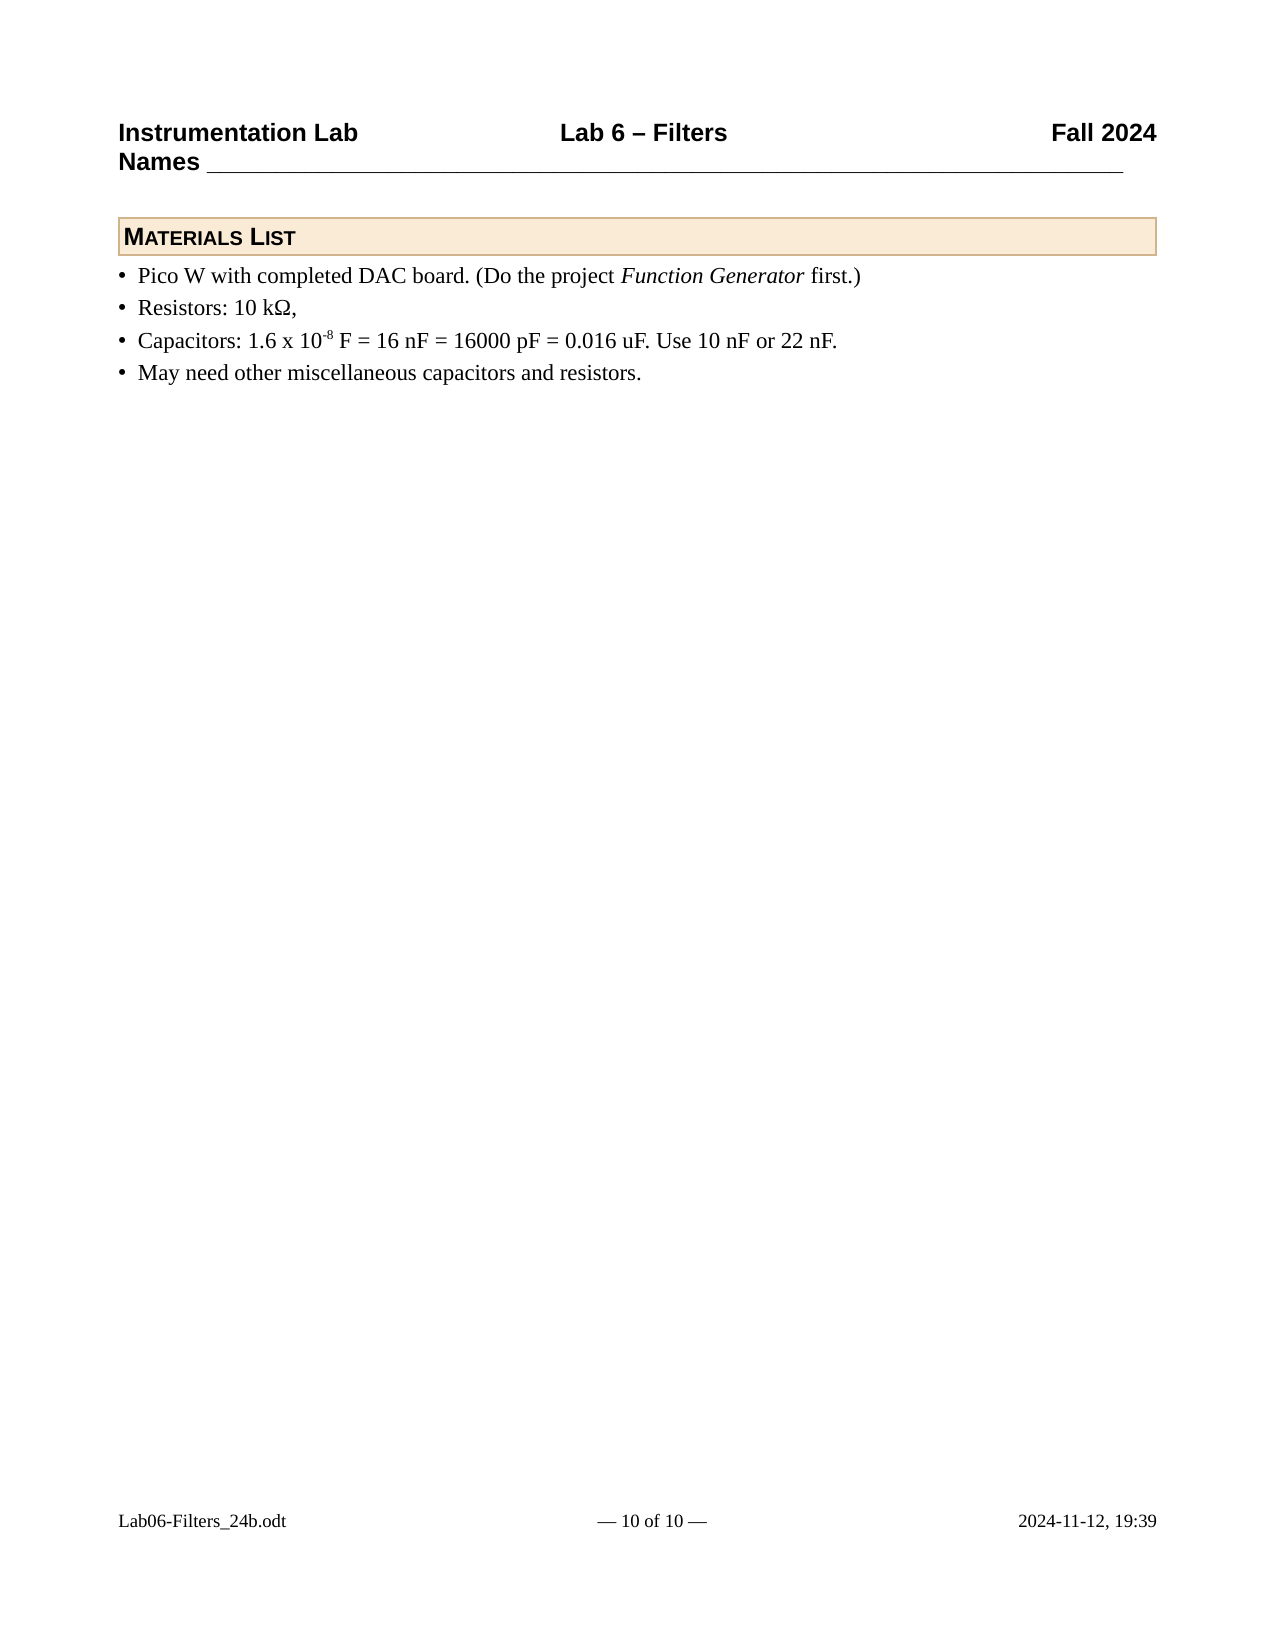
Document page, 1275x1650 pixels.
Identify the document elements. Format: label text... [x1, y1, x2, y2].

list May need other miscellaneous capacitors and resistors. [118, 359, 1157, 386]
list Capacitors: 1.6 x 10-8 F = 16 nF = 16000 pF = 0.016 uF. Use 10 nF or 22 nF. [118, 327, 1157, 353]
list Pico W with completed DAC board. (Do the project Function Generator first.) [118, 262, 1157, 288]
subtitle Materials List [120, 219, 1155, 254]
list Resistors: 10 kΩ, [118, 294, 1157, 321]
